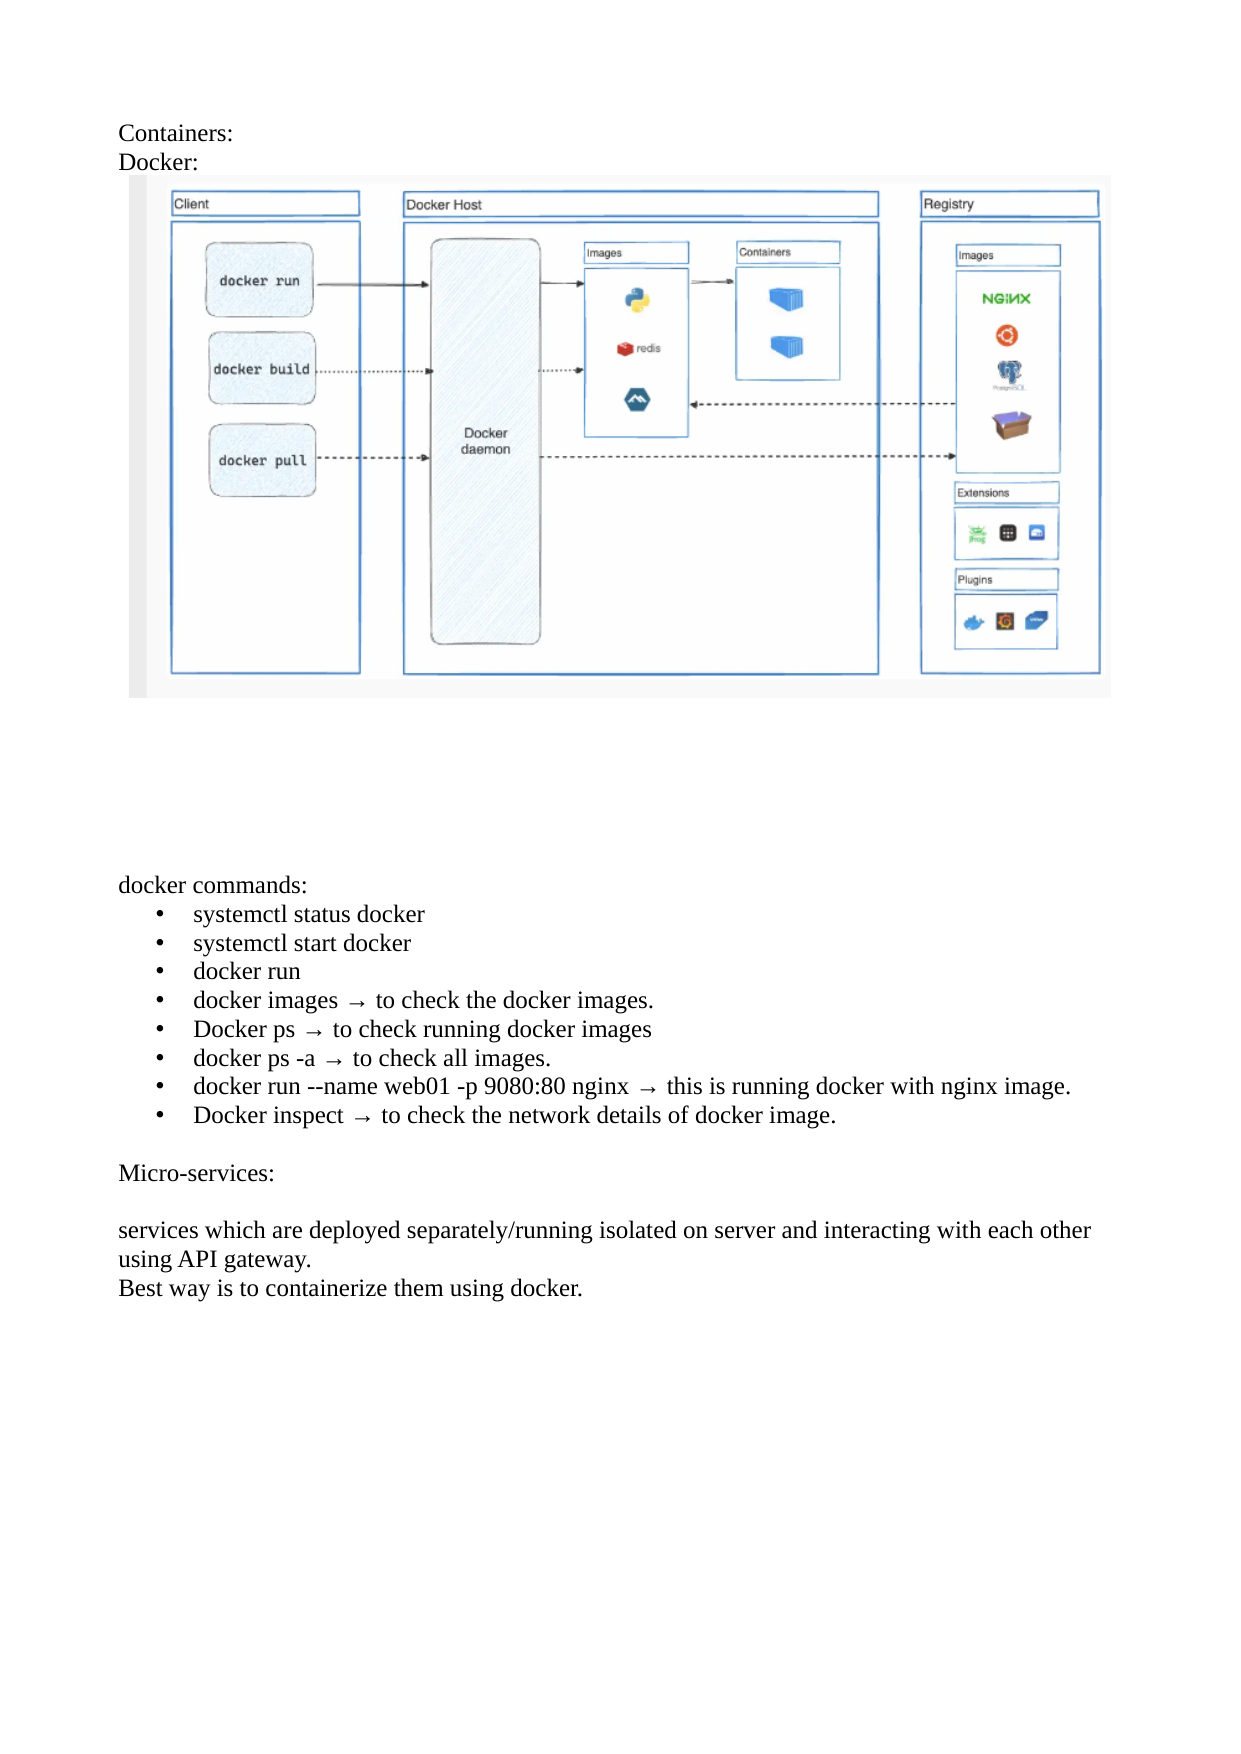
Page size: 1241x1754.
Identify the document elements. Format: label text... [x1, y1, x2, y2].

text docker commands: [118, 870, 1122, 899]
text Micro-services: [118, 1158, 1122, 1186]
text Best way is to containerize them using docker. [118, 1273, 1122, 1301]
list docker images → to check the docker images. [156, 985, 1122, 1014]
list docker run --name web01 -p 9080:80 nginx → this is running docker with nginx image. [156, 1071, 1122, 1100]
text Containers: [118, 118, 1122, 147]
list systemctl status docker [156, 899, 1122, 928]
text services which are deployed separately/running isolated on server and interacting with each other using API gateway. [118, 1215, 1122, 1273]
list Docker inspect → to check the network details of docker image. [156, 1100, 1122, 1129]
list Docker ps → to check running docker images [156, 1014, 1122, 1043]
list docker ps -a → to check all images. [156, 1043, 1122, 1071]
picture [128, 175, 1112, 698]
list docker run [156, 956, 1122, 985]
text Docker: [118, 147, 1122, 176]
list systemctl start docker [156, 928, 1122, 956]
